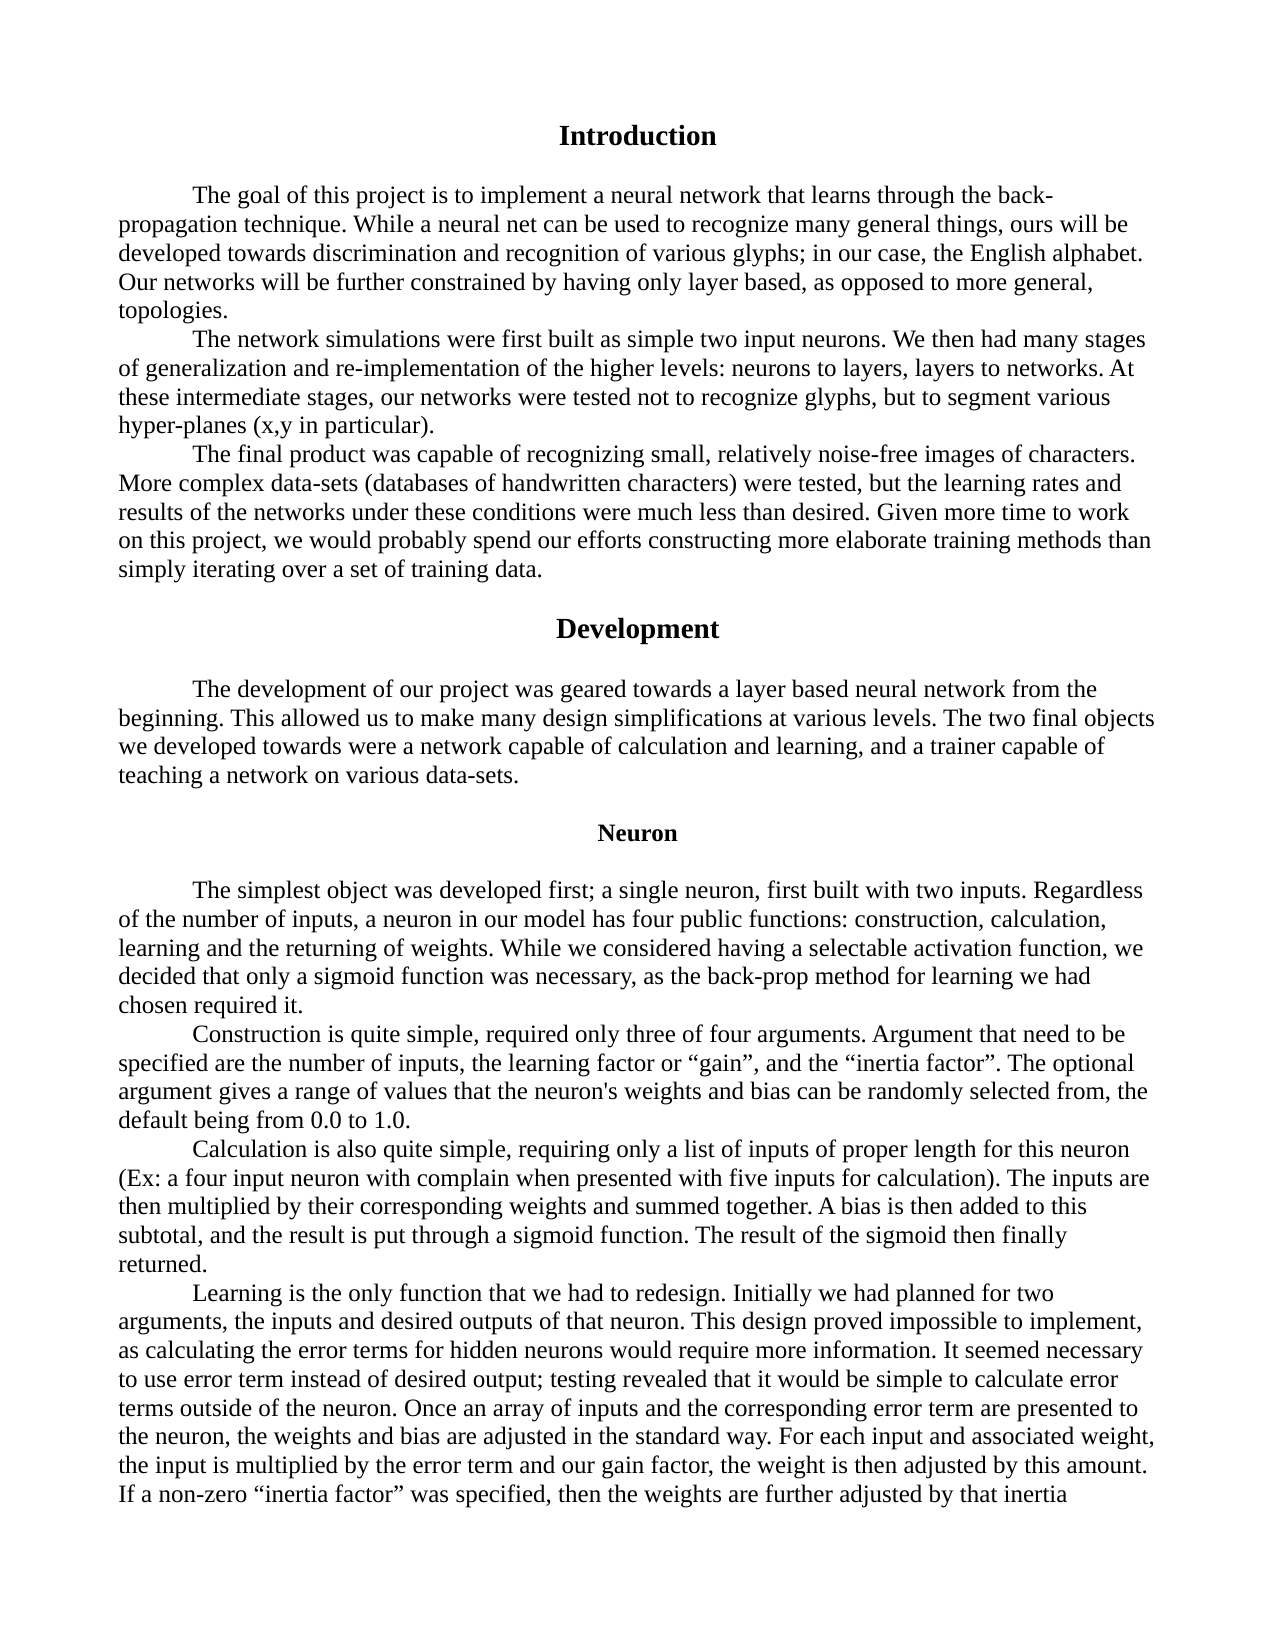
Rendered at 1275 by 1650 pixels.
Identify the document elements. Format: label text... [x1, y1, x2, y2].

text The final product was capable of recognizing small, relatively noise-free images of characters. More complex data-sets (databases of handwritten characters) were tested, but the learning rates and results of the networks under these conditions were much less than desired. Given more time to work on this project, we would probably spend our efforts constructing more elaborate training methods than simply iterating over a set of training data. [118, 439, 1157, 583]
text The network simulations were first built as simple two input neurons. We then had many stages of generalization and re-implementation of the higher levels: neurons to layers, layers to networks. At these intermediate stages, our networks were tested not to recognize glyphs, but to segment various hyper-planes (x,y in particular). [118, 324, 1157, 439]
text Construction is quite simple, required only three of four arguments. Argument that need to be specified are the number of inputs, the learning factor or “gain”, and the “inertia factor”. The optional argument gives a range of values that the neuron's weights and bias can be randomly selected from, the default being from 0.0 to 1.0. [118, 1019, 1157, 1134]
text Learning is the only function that we had to redesign. Initially we had planned for two arguments, the inputs and desired outputs of that neuron. This design proved impossible to implement, as calculating the error terms for hidden neurons would require more information. It seemed necessary to use error term instead of desired output; testing revealed that it would be simple to calculate error terms outside of the neuron. Once an array of inputs and the corresponding error term are presented to the neuron, the weights and bias are adjusted in the standard way. For each input and associated weight, the input is multiplied by the error term and our gain factor, the weight is then adjusted by this amount. If a non-zero “inertia factor” was specified, then the weights are further adjusted by that inertia [118, 1278, 1157, 1508]
text Development [118, 612, 1157, 645]
text Calculation is also quite simple, requiring only a list of inputs of proper length for this neuron (Ex: a four input neuron with complain when presented with five inputs for calculation). The inputs are then multiplied by their corresponding weights and summed together. A bias is then added to this subtotal, and the result is put through a sigmoid function. The result of the sigmoid then finally returned. [118, 1134, 1157, 1278]
text Neuron [118, 818, 1157, 846]
text The simplest object was developed first; a single neuron, first built with two inputs. Regardless of the number of inputs, a neuron in our model has four public functions: construction, calculation, learning and the returning of weights. While we considered having a selectable activation function, we decided that only a sigmoid function was necessary, as the back-prop method for learning we had chosen required it. [118, 875, 1157, 1019]
text Introduction [118, 118, 1157, 152]
text The development of our project was geared towards a layer based neural network from the beginning. This allowed us to make many design simplifications at various levels. The two final objects we developed towards were a network capable of calculation and learning, and a trainer capable of teaching a network on various data-sets. [118, 674, 1157, 789]
text The goal of this project is to implement a neural network that learns through the back-propagation technique. While a neural net can be used to recognize many general things, ours will be developed towards discrimination and recognition of various glyphs; in our case, the English alphabet. Our networks will be further constrained by having only layer based, as opposed to more general, topologies. [118, 180, 1157, 324]
